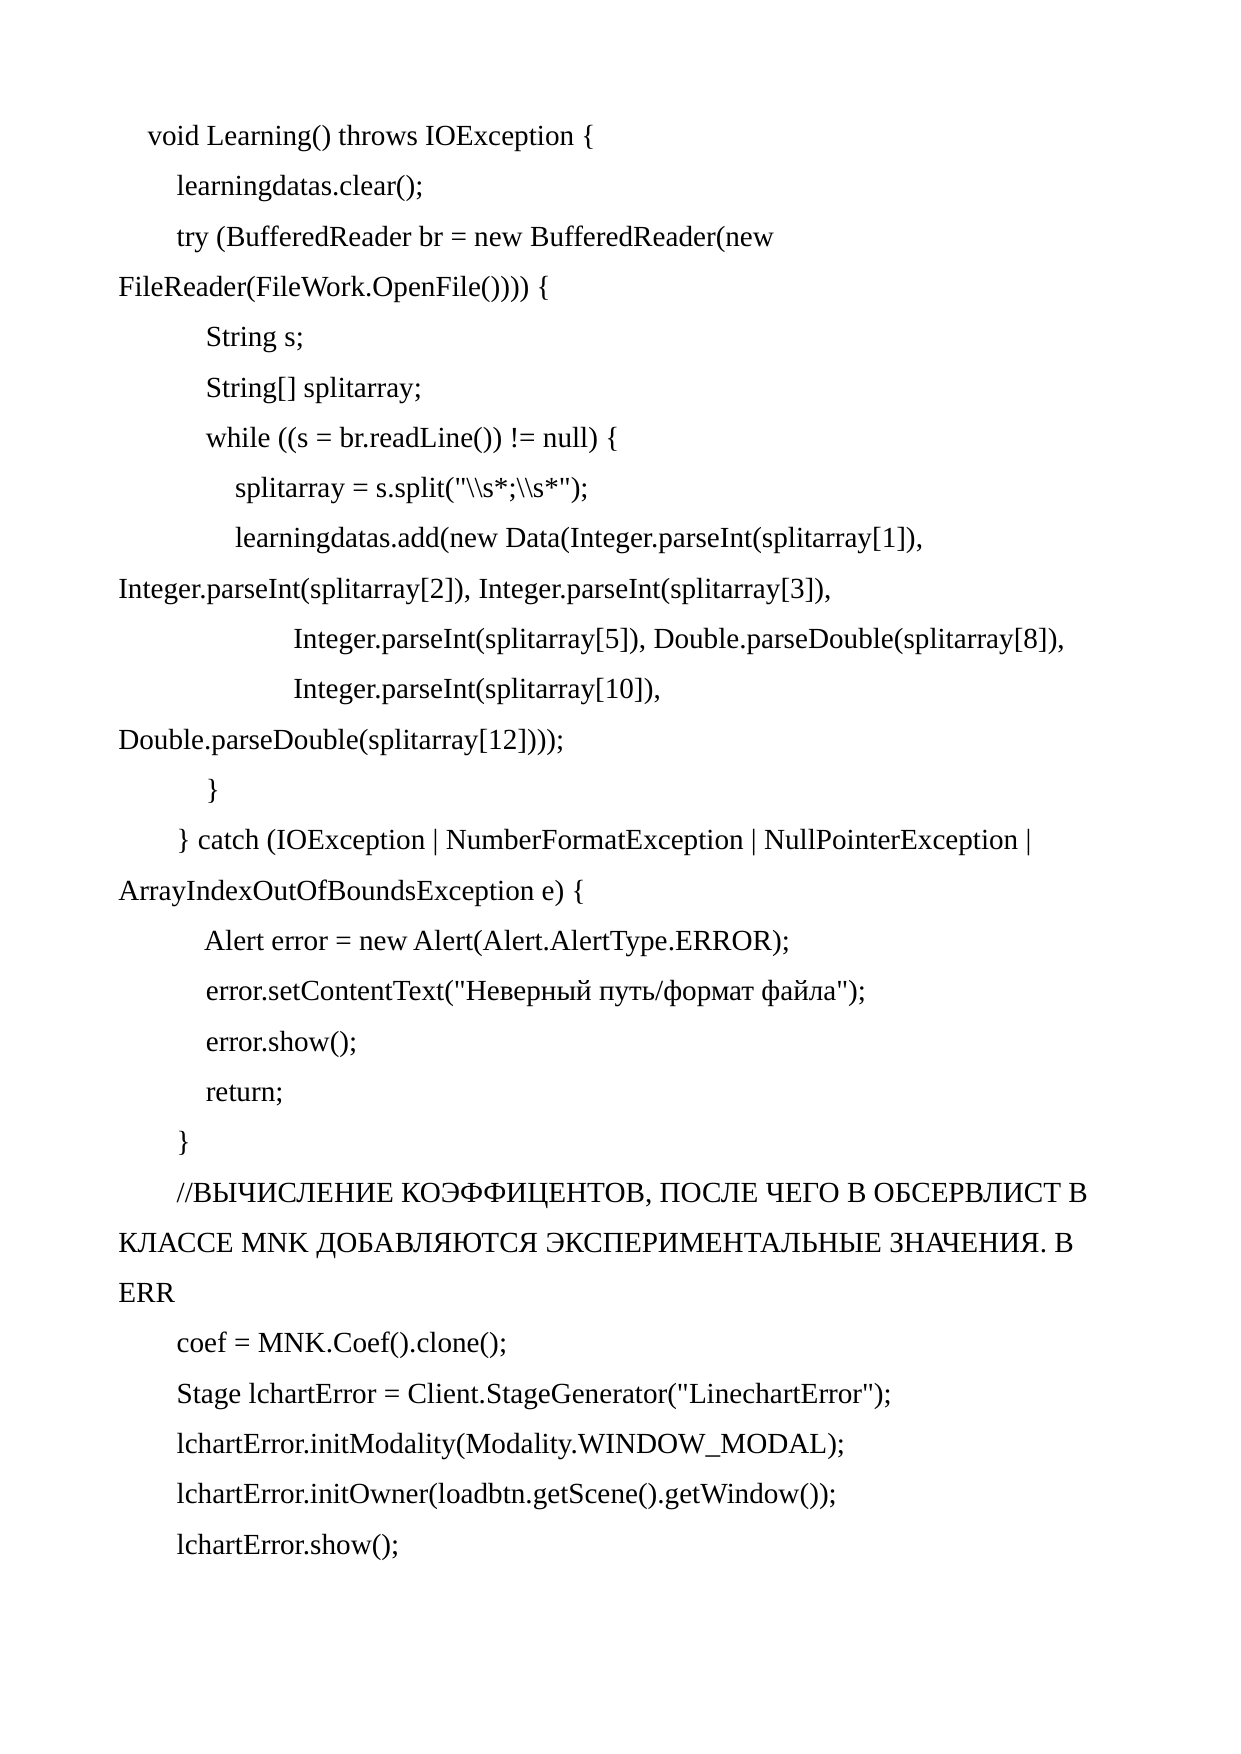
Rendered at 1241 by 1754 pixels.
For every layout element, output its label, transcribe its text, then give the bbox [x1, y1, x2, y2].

text try (BufferedReader br = new BufferedReader(new FileReader(FileWork.OpenFile()))) { [118, 219, 1113, 303]
text //ВЫЧИСЛЕНИЕ КОЭФФИЦЕНТОВ, ПОСЛЕ ЧЕГО В ОБСЕРВЛИСТ В КЛАССЕ MNK ДОБАВЛЯЮТСЯ ЭКСПЕРИМЕНТАЛЬНЫЕ ЗНАЧЕНИЯ. В ERR [118, 1175, 1113, 1309]
text void Learning() throws IOException { [118, 118, 1113, 152]
text error.setContentText("Неверный путь/формат файла"); [118, 973, 1113, 1007]
text Stage lchartError = Client.StageGenerator("LinechartError"); [118, 1376, 1113, 1409]
text } [118, 1124, 1113, 1158]
text lchartError.initOwner(loadbtn.getScene().getWindow()); [118, 1477, 1113, 1510]
text Alert error = new Alert(Alert.AlertType.ERROR); [118, 923, 1113, 957]
text lchartError.show(); [118, 1527, 1113, 1560]
text lchartError.initModality(Modality.WINDOW_MODAL); [118, 1426, 1113, 1460]
text String[] splitarray; [118, 370, 1113, 403]
text return; [118, 1074, 1113, 1108]
text error.show(); [118, 1024, 1113, 1057]
text learningdatas.clear(); [118, 168, 1113, 202]
text Integer.parseInt(splitarray[10]), Double.parseDouble(splitarray[12]))); [118, 672, 1113, 755]
text String s; [118, 319, 1113, 353]
text learningdatas.add(new Data(Integer.parseInt(splitarray[1]), Integer.parseInt(splitarray[2]), Integer.parseInt(splitarray[3]), [118, 521, 1113, 604]
text Integer.parseInt(splitarray[5]), Double.parseDouble(splitarray[8]), [118, 621, 1113, 655]
text while ((s = br.readLine()) != null) { [118, 420, 1113, 453]
text } catch (IOException | NumberFormatException | NullPointerException | ArrayIndexOutOfBoundsException e) { [118, 822, 1113, 906]
text } [118, 772, 1113, 806]
text coef = MNK.Coef().clone(); [118, 1326, 1113, 1359]
text splitarray = s.split("\\s*;\\s*"); [118, 470, 1113, 504]
